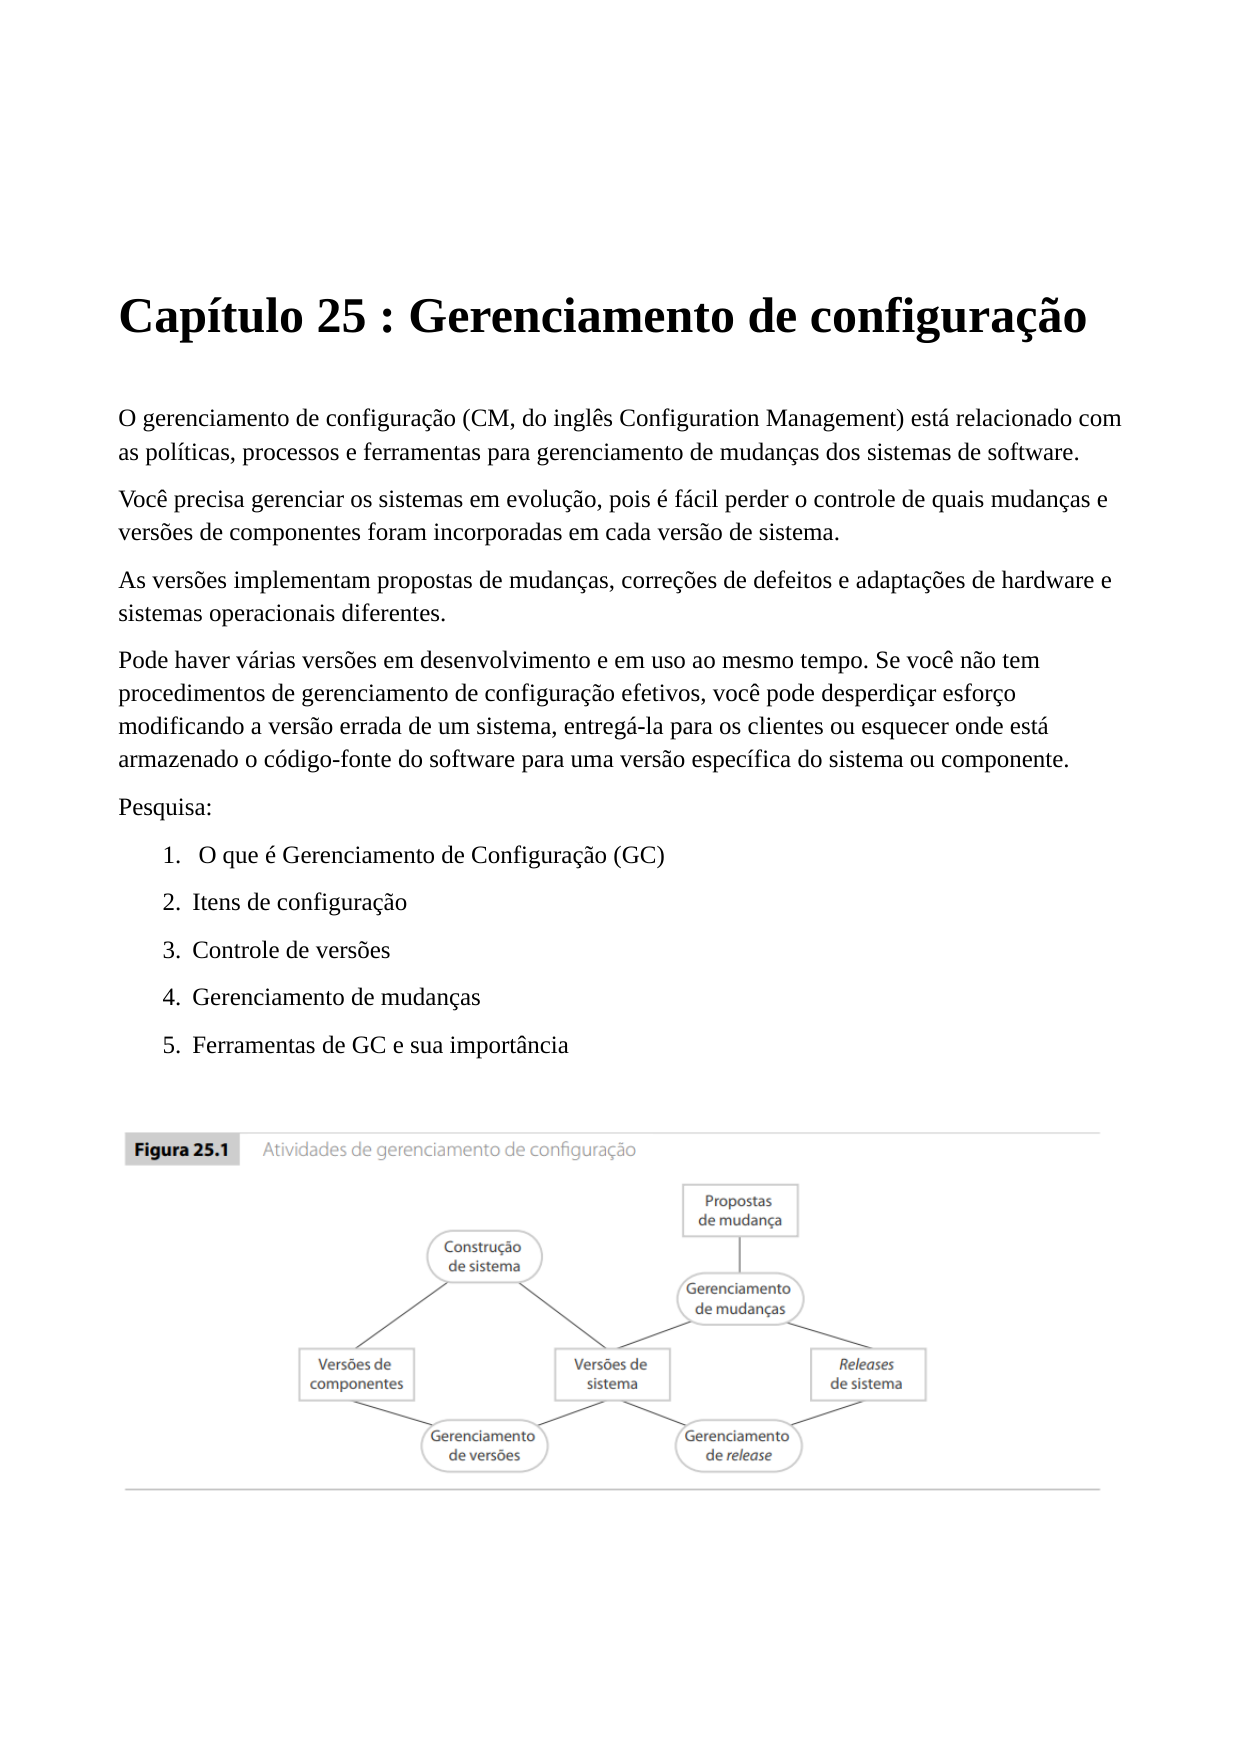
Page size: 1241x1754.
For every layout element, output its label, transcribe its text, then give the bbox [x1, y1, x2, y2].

subtitle Capítulo 25 : Gerenciamento de configuração [118, 286, 1122, 343]
list Itens de configuração [162, 887, 1122, 916]
text Pesquisa: [118, 792, 1122, 821]
picture [118, 1125, 1123, 1516]
text O gerenciamento de configuração (CM, do inglês Configuration Management) está relacionado com as políticas, processos e ferramentas para gerenciamento de mudanças dos sistemas de software. [118, 403, 1122, 465]
text As versões implementam propostas de mudanças, correções de defeitos e adaptações de hardware e sistemas operacionais diferentes. [118, 565, 1122, 627]
list O que é Gerenciamento de Configuração (GC) [162, 840, 1122, 868]
list Ferramentas de GC e sua importância [162, 1030, 1122, 1059]
text Você precisa gerenciar os sistemas em evolução, pois é fácil perder o controle de quais mudanças e versões de componentes foram incorporadas em cada versão de sistema. [118, 484, 1122, 546]
text Pode haver várias versões em desenvolvimento e em uso ao mesmo tempo. Se você não tem procedimentos de gerenciamento de configuração efetivos, você pode desperdiçar esforço modificando a versão errada de um sistema, entregá-la para os clientes ou esquecer onde está armazenado o código-fonte do software para uma versão específica do sistema ou componente. [118, 645, 1122, 773]
list Controle de versões [162, 935, 1122, 964]
list Gerenciamento de mudanças [162, 982, 1122, 1011]
